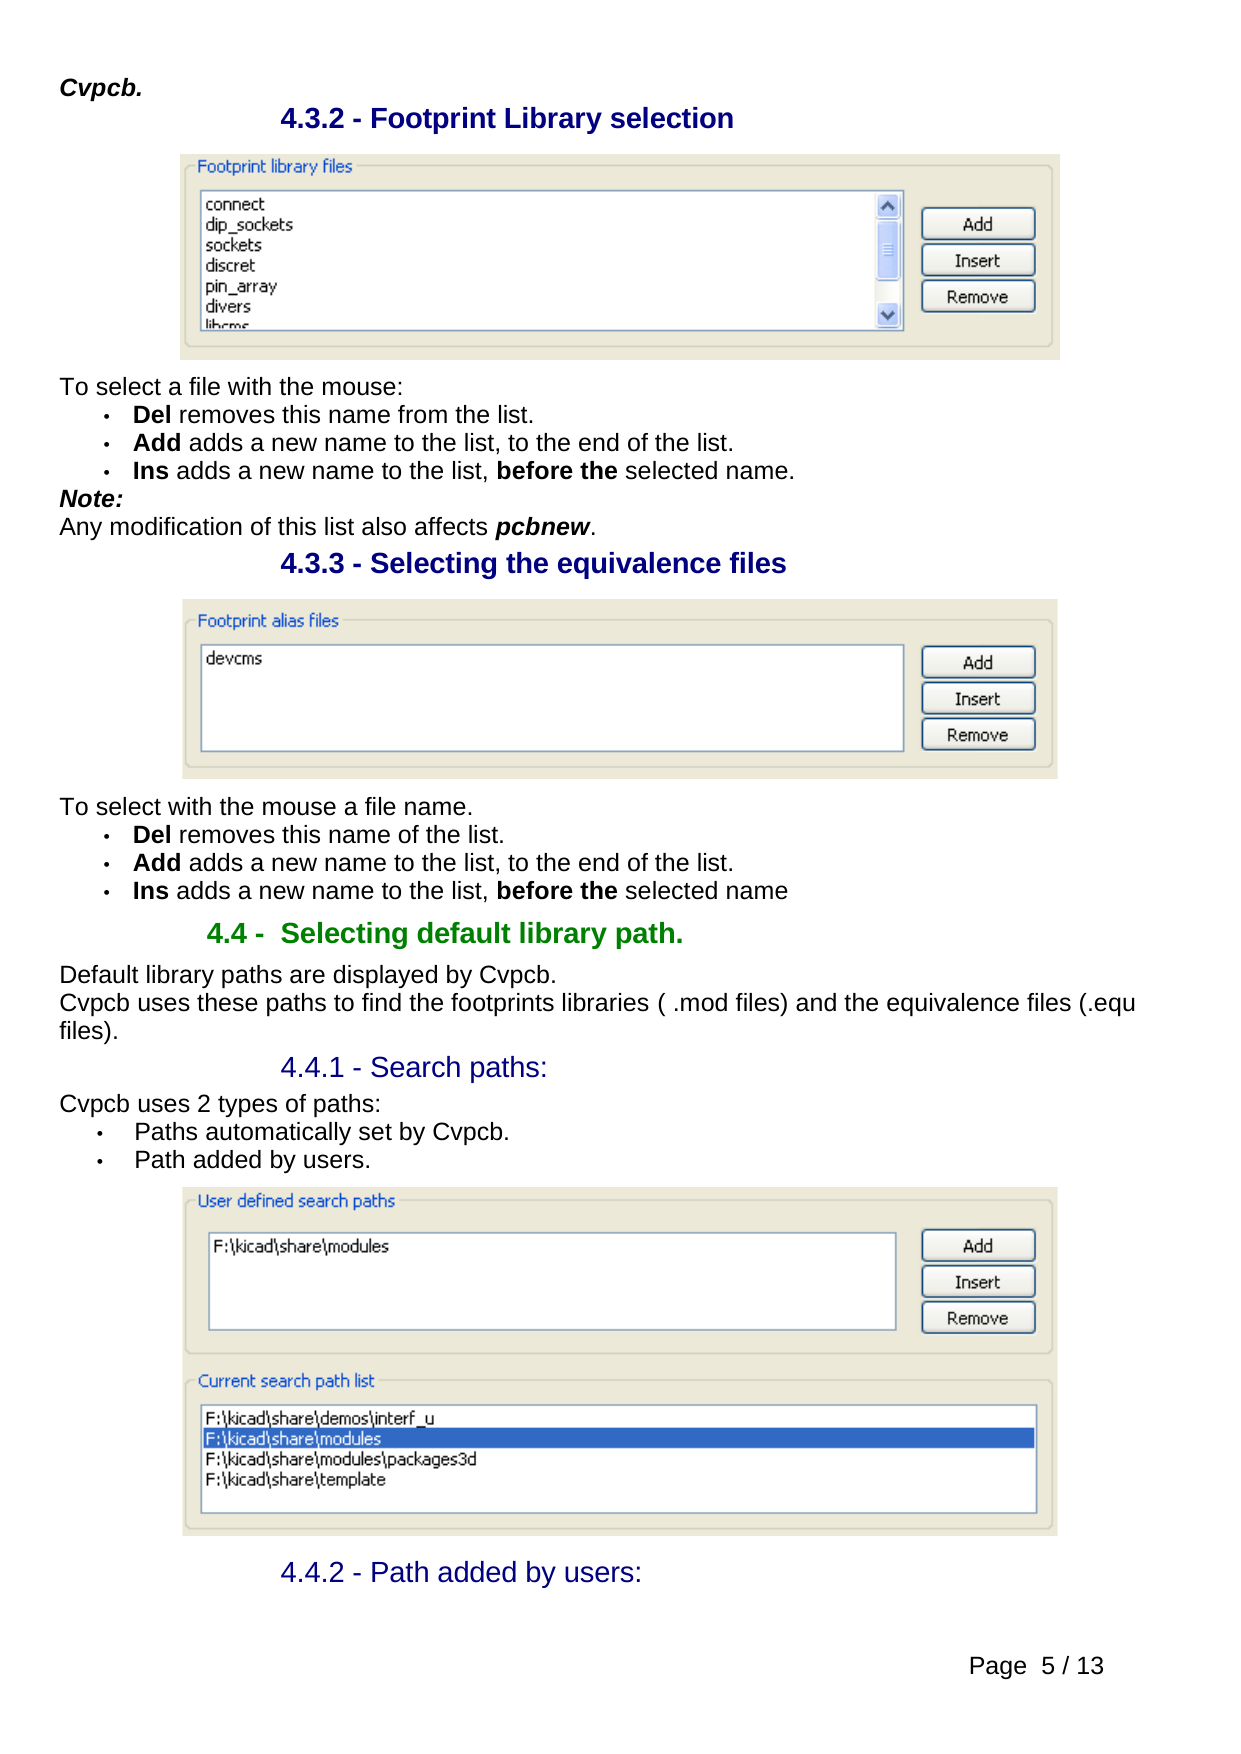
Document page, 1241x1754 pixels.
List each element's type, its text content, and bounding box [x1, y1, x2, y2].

subtitle Search paths: [207, 1051, 1181, 1084]
list Ins adds a new name to the list, before the selected name. [103, 457, 1181, 485]
picture [182, 1187, 1058, 1536]
subtitle Selecting default library path. [133, 917, 1181, 949]
text Default library paths are displayed by Cvpcb. [59, 961, 1181, 989]
text To select with the mouse a file name. [59, 793, 1181, 821]
list Del removes this name of the list. [103, 821, 1181, 849]
list Path added by users. [97, 1146, 1181, 1174]
text Any modification of this list also affects pcbnew. [59, 513, 1181, 541]
text Cvpcb uses these paths to find the footprints libraries ( .mod files) and the equivalence files (.equ files). [59, 989, 1181, 1045]
picture [180, 154, 1060, 360]
list Ins adds a new name to the list, before the selected name [103, 877, 1181, 905]
list Add adds a new name to the list, to the end of the list. [103, 429, 1181, 457]
text To select a file with the mouse: [59, 373, 1181, 401]
text Note: [59, 485, 1181, 513]
picture [182, 599, 1058, 779]
subtitle Footprint Library selection [207, 102, 1181, 134]
list Del removes this name from the list. [103, 401, 1181, 429]
subtitle Path added by users: [207, 1556, 1181, 1588]
text Cvpcb uses 2 types of paths: [59, 1089, 1181, 1118]
list Add adds a new name to the list, to the end of the list. [103, 849, 1181, 877]
list Paths automatically set by Cvpcb. [97, 1118, 1181, 1146]
subtitle Selecting the equivalence files [207, 547, 1181, 580]
